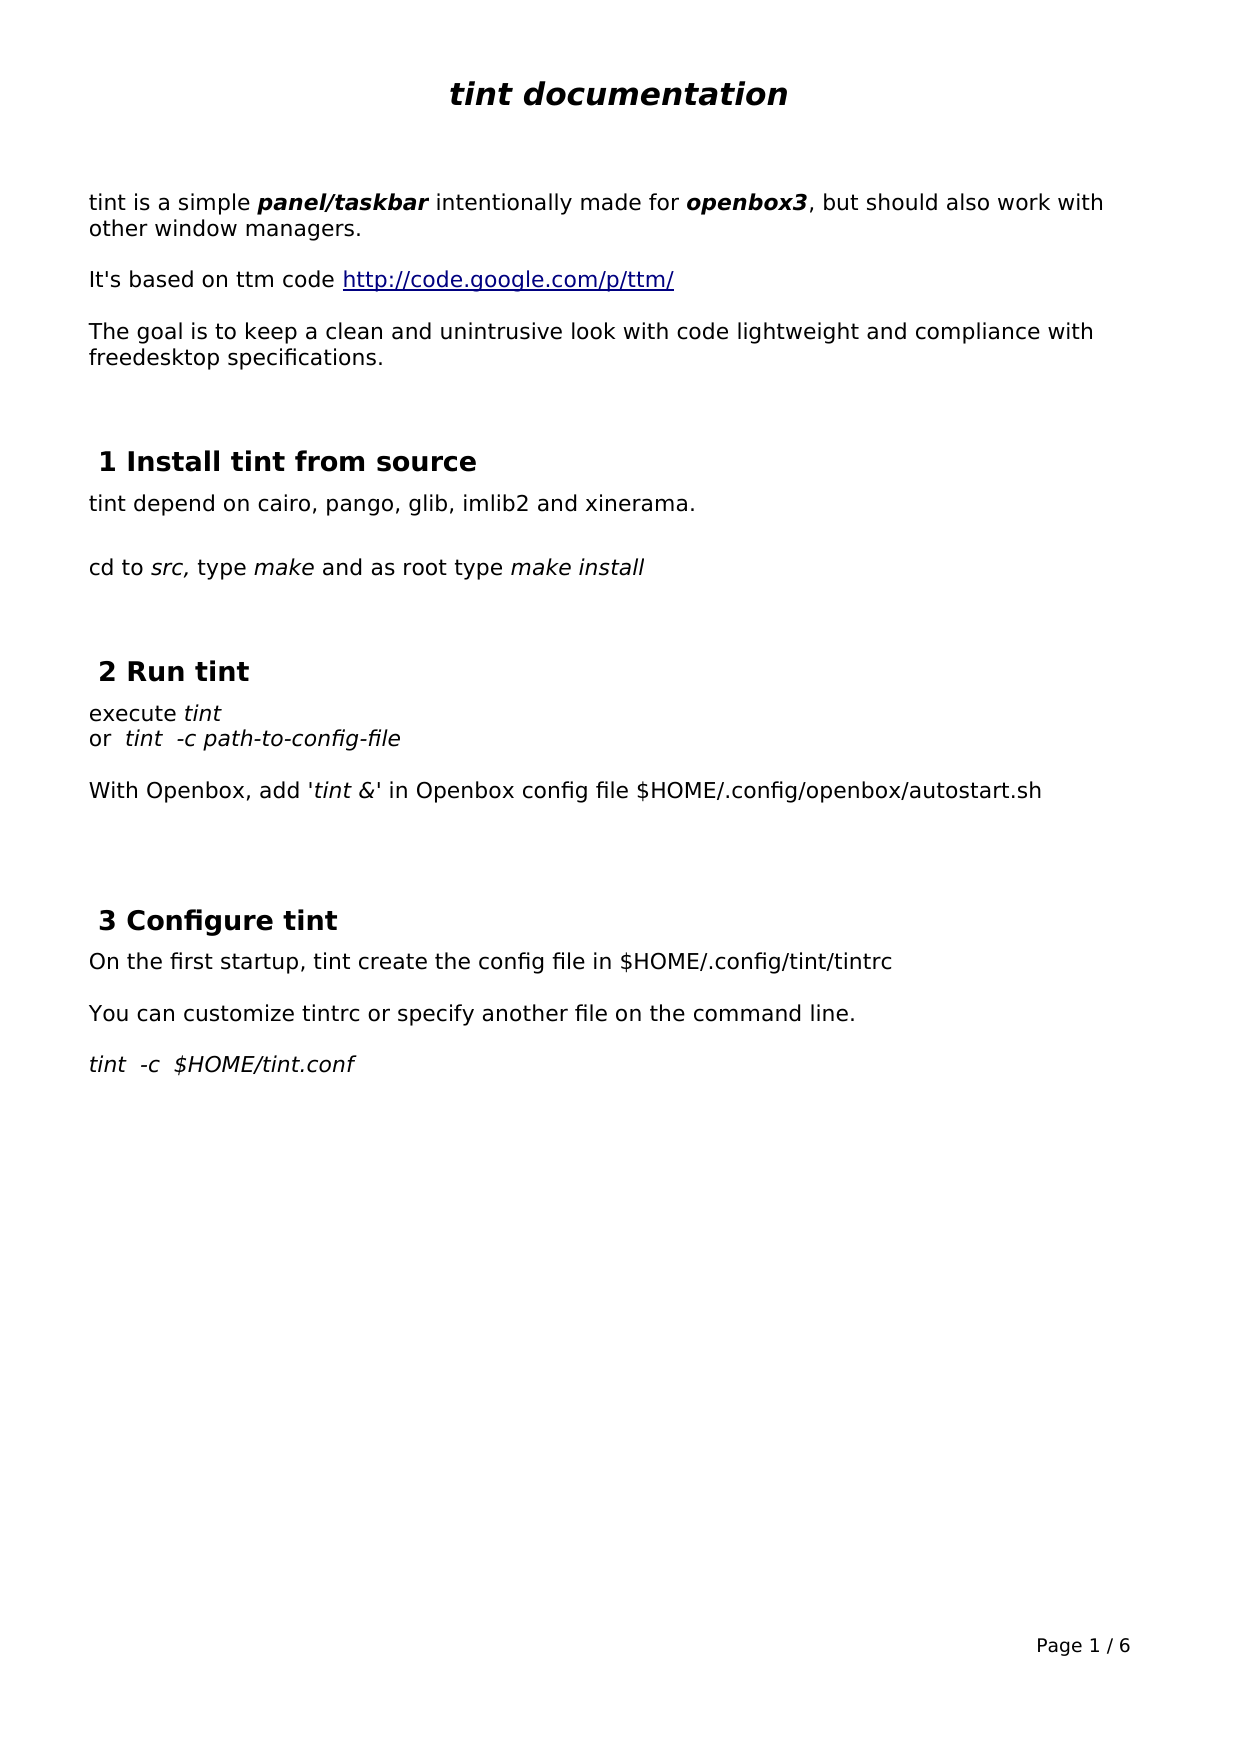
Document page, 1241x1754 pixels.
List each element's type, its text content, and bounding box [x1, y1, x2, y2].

text tint depend on cairo, pango, glib, imlib2 and xinerama. [88, 491, 1152, 516]
text or tint -c path-to-config-file [88, 726, 1152, 752]
subtitle Run tint [88, 657, 1152, 688]
text tint -c $HOME/tint.conf [88, 1052, 1152, 1078]
text tint is a simple panel/taskbar intentionally made for openbox3, but should also work with other window managers. [88, 190, 1152, 242]
text On the first startup, tint create the config file in $HOME/.config/tint/tintrc [88, 949, 1152, 975]
text The goal is to keep a clean and unintrusive look with code lightweight and compliance with freedesktop specifications. [88, 319, 1152, 370]
text With Openbox, add 'tint &' in Openbox config file $HOME/.config/openbox/autostart.sh [88, 778, 1152, 803]
text It's based on ttm code http://code.google.com/p/ttm/ [88, 267, 1152, 293]
text execute tint [88, 700, 1152, 726]
text cd to src, type make and as root type make install [88, 554, 1152, 580]
text tint documentation [88, 77, 1152, 113]
subtitle Configure tint [88, 906, 1152, 937]
text You can customize tintrc or specify another file on the command line. [88, 1001, 1152, 1026]
subtitle Install tint from source [88, 447, 1152, 478]
